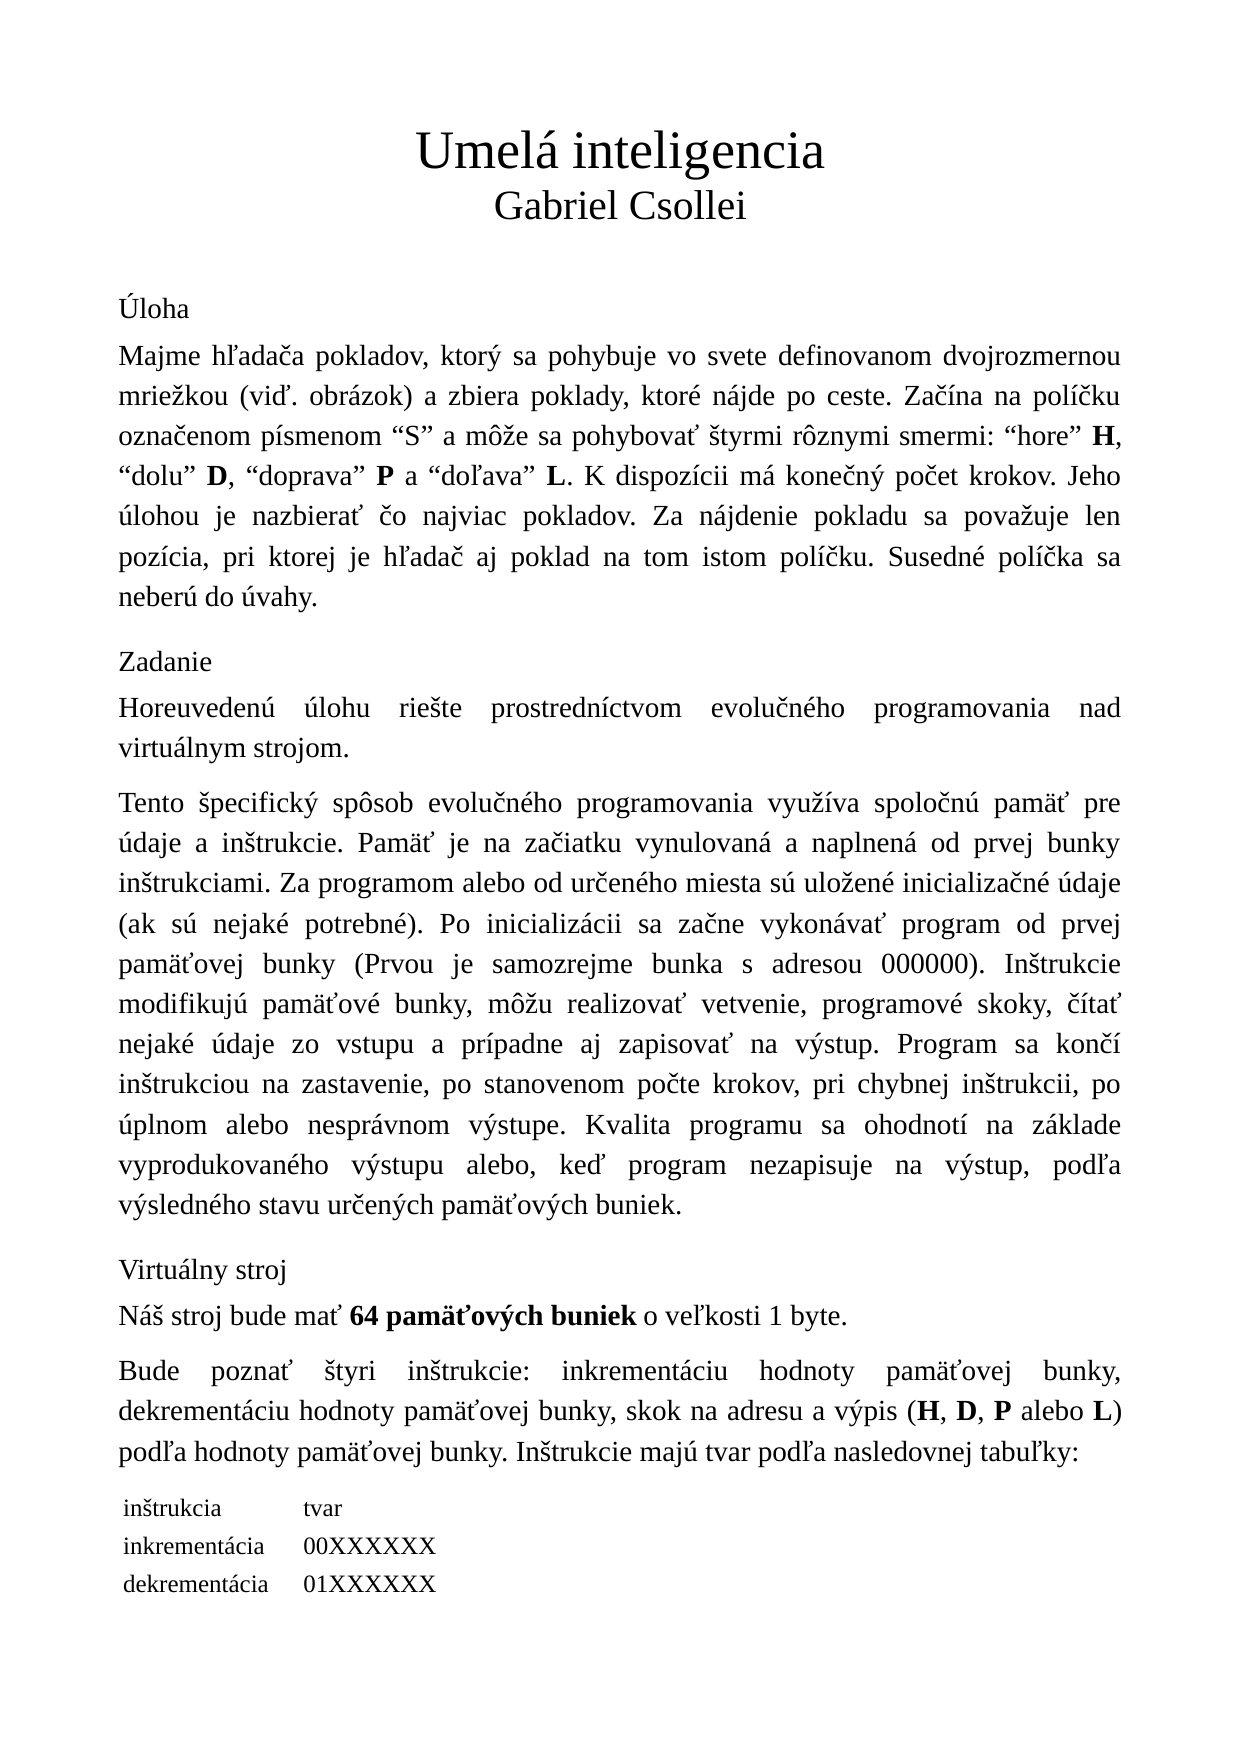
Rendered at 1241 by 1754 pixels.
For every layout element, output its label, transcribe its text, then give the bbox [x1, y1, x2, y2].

table_cell [280, 1565, 298, 1603]
table_header [280, 1489, 298, 1527]
subtitle Úloha [118, 292, 1122, 325]
text Náš stroj bude mať 64 pamäťových buniek o veľkosti 1 byte. [118, 1298, 1122, 1332]
table_cell [280, 1527, 298, 1565]
text Tento špecifický spôsob evolučného programovania využíva spoločnú pamäť pre údaje a inštrukcie. Pamäť je na začiatku vynulovaná a naplnená od prvej bunky inštrukciami. Za programom alebo od určeného miesta sú uložené inicializačné údaje (ak sú nejaké potrebné). Po inicializácii sa začne vykonávať program od prvej pamäťovej bunky (Prvou je samozrejme bunka s adresou 000000). Inštrukcie modifikujú pamäťové bunky, môžu realizovať vetvenie, programové skoky, čítať nejaké údaje zo vstupu a prípadne aj zapisovať na výstup. Program sa končí inštrukciou na zastavenie, po stanovenom počte krokov, pri chybnej inštrukcii, po úplnom alebo nesprávnom výstupe. Kvalita programu sa ohodnotí na základe vyprodukovaného výstupu alebo, keď program nezapisuje na výstup, podľa výsledného stavu určených pamäťových buniek. [118, 785, 1122, 1221]
table_cell dekrementácia [118, 1565, 280, 1603]
text Umelá inteligencia [118, 118, 1122, 180]
text Bude poznať štyri inštrukcie: inkrementáciu hodnoty pamäťovej bunky, dekrementáciu hodnoty pamäťovej bunky, skok na adresu a výpis (H, D, P alebo L) podľa hodnoty pamäťovej bunky. Inštrukcie majú tvar podľa nasledovnej tabuľky: [118, 1353, 1122, 1467]
text Horeuvedenú úlohu riešte prostredníctvom evolučného programovania nad virtuálnym strojom. [118, 690, 1122, 764]
table_cell inkrementácia [118, 1527, 280, 1565]
subtitle Virtuálny stroj [118, 1252, 1122, 1286]
subtitle Zadanie [118, 644, 1122, 678]
text Gabriel Csollei [118, 180, 1122, 228]
table_header inštrukcia [118, 1489, 280, 1527]
table_cell 00XXXXXX [299, 1527, 452, 1565]
table_header tvar [299, 1489, 452, 1527]
table_cell 01XXXXXX [299, 1565, 452, 1603]
text Majme hľadača pokladov, ktorý sa pohybuje vo svete definovanom dvojrozmernou mriežkou (viď. obrázok) a zbiera poklady, ktoré nájde po ceste. Začína na políčku označenom písmenom “S” a môže sa pohybovať štyrmi rôznymi smermi: “hore” H, “dolu” D, “doprava” P a “doľava” L. K dispozícii má konečný počet krokov. Jeho úlohou je nazbierať čo najviac pokladov. Za nájdenie pokladu sa považuje len pozícia, pri ktorej je hľadač aj poklad na tom istom políčku. Susedné políčka sa neberú do úvahy. [118, 338, 1122, 612]
